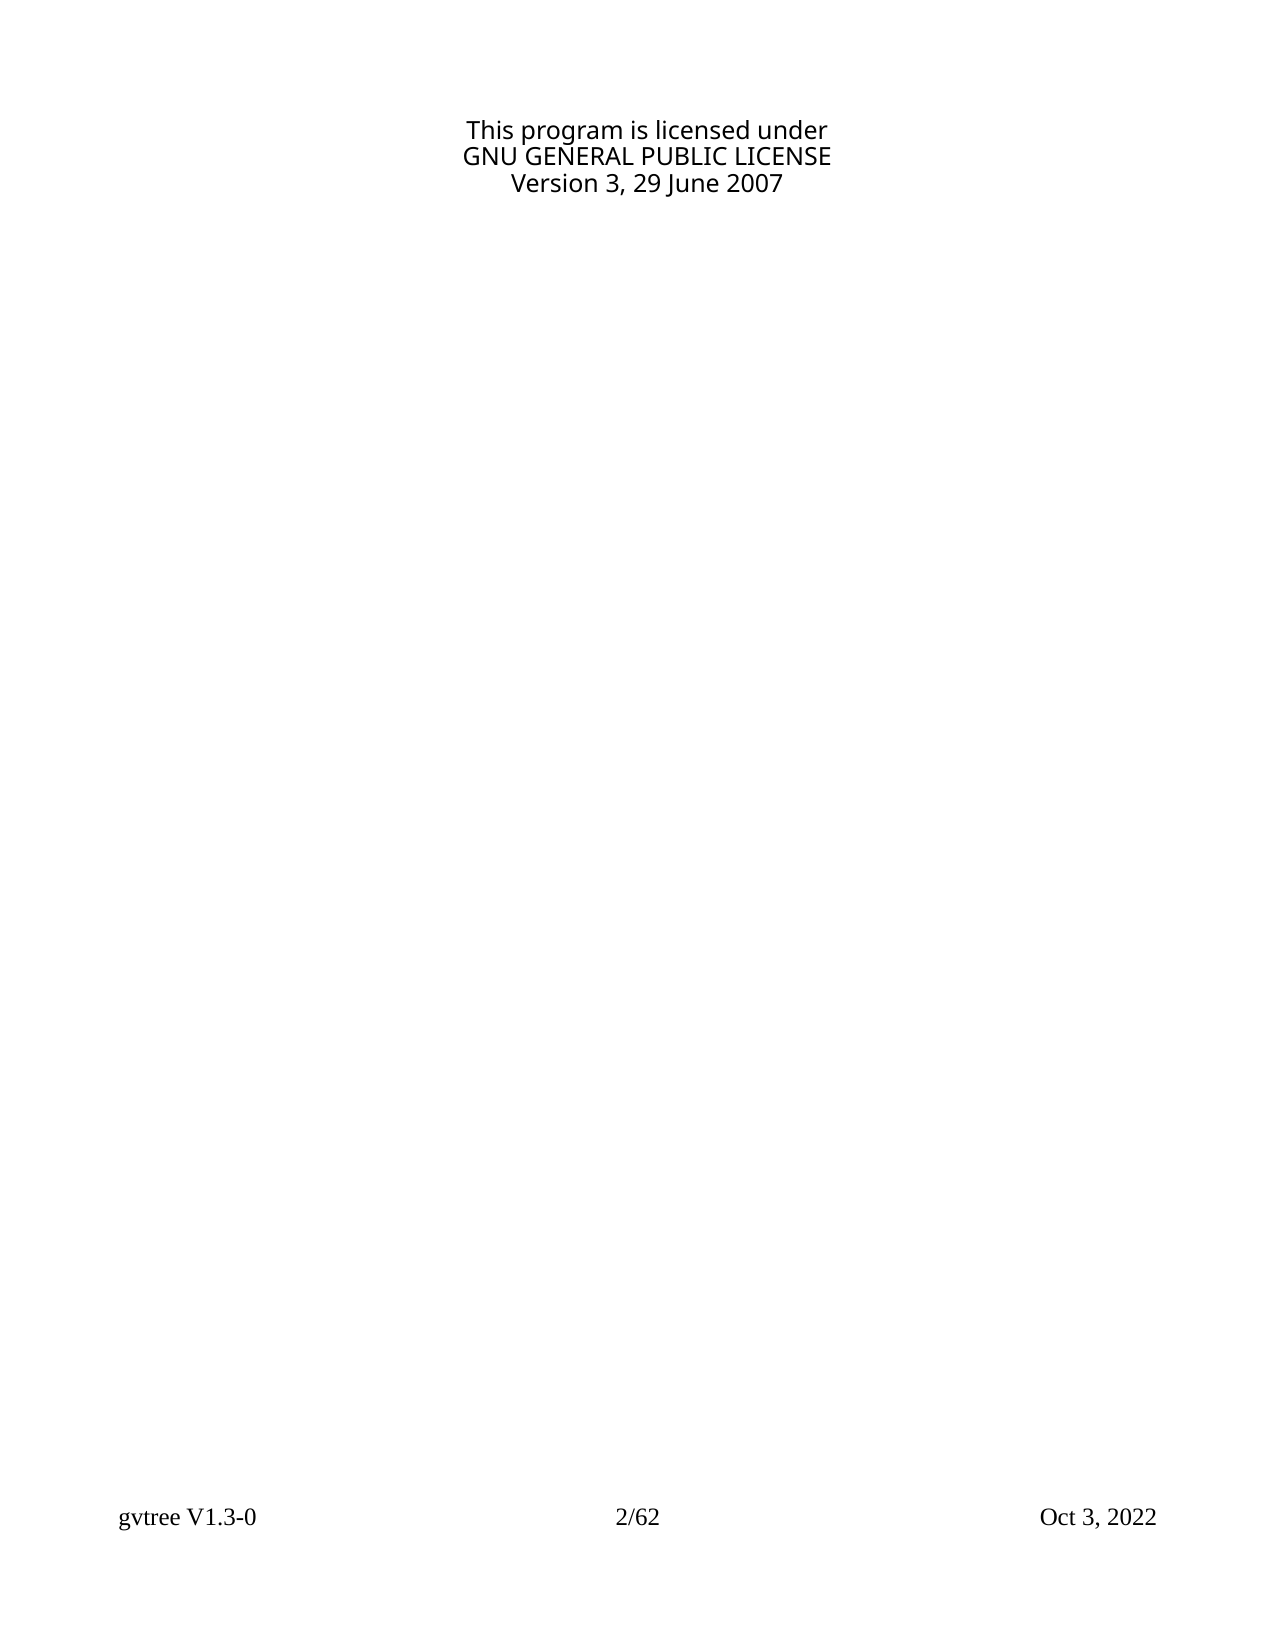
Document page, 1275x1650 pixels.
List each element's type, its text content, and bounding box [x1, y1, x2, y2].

text This program is licensed under GNU GENERAL PUBLIC LICENSE Version 3, 29 June 2007 [118, 118, 1157, 197]
